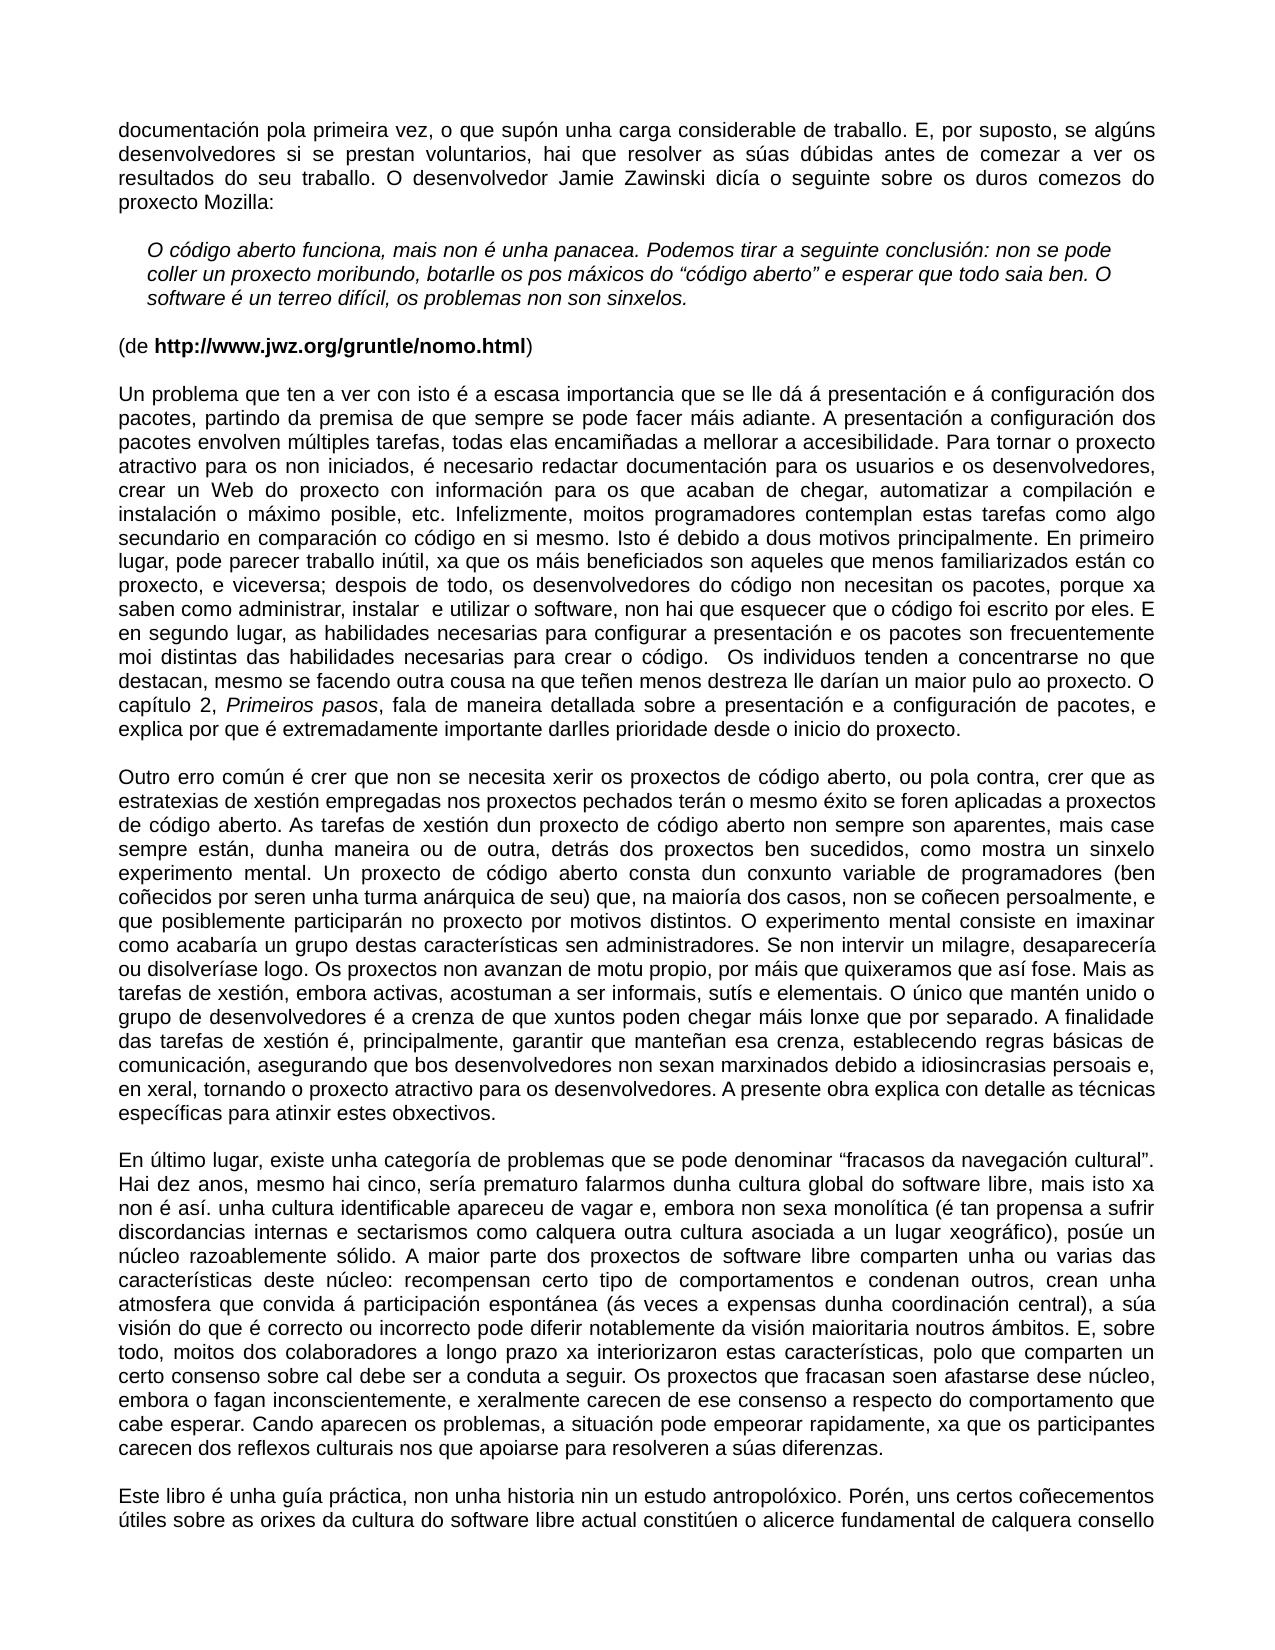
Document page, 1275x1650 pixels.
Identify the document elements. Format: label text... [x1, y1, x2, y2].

text documentación pola primeira vez, o que supón unha carga considerable de traballo. E, por suposto, se algúns desenvolvedores si se prestan voluntarios, hai que resolver as súas dúbidas antes de comezar a ver os resultados do seu traballo. O desenvolvedor Jamie Zawinski dicía o seguinte sobre os duros comezos do proxecto Mozilla: [118, 118, 1157, 214]
text En último lugar, existe unha categoría de problemas que se pode denominar “fracasos da navegación cultural”. Hai dez anos, mesmo hai cinco, sería prematuro falarmos dunha cultura global do software libre, mais isto xa non é así. unha cultura identificable apareceu de vagar e, embora non sexa monolítica (é tan propensa a sufrir discordancias internas e sectarismos como calquera outra cultura asociada a un lugar xeográfico), posúe un núcleo razoablemente sólido. A maior parte dos proxectos de software libre comparten unha ou varias das características deste núcleo: recompensan certo tipo de comportamentos e condenan outros, crean unha atmosfera que convida á participación espontánea (ás veces a expensas dunha coordinación central), a súa visión do que é correcto ou incorrecto pode diferir notablemente da visión maioritaria noutros ámbitos. E, sobre todo, moitos dos colaboradores a longo prazo xa interiorizaron estas características, polo que comparten un certo consenso sobre cal debe ser a conduta a seguir. Os proxectos que fracasan soen afastarse dese núcleo, embora o fagan inconscientemente, e xeralmente carecen de ese consenso a respecto do comportamento que cabe esperar. Cando aparecen os problemas, a situación pode empeorar rapidamente, xa que os participantes carecen dos reflexos culturais nos que apoiarse para resolveren a súas diferenzas. [118, 1148, 1157, 1460]
text Este libro é unha guía práctica, non unha historia nin un estudo antropolóxico. Porén, uns certos coñecementos útiles sobre as orixes da cultura do software libre actual constitúen o alicerce fundamental de calquera consello [118, 1484, 1157, 1532]
text Outro erro común é crer que non se necesita xerir os proxectos de código aberto, ou pola contra, crer que as estratexias de xestión empregadas nos proxectos pechados terán o mesmo éxito se foren aplicadas a proxectos de código aberto. As tarefas de xestión dun proxecto de código aberto non sempre son aparentes, mais case sempre están, dunha maneira ou de outra, detrás dos proxectos ben sucedidos, como mostra un sinxelo experimento mental. Un proxecto de código aberto consta dun conxunto variable de programadores (ben coñecidos por seren unha turma anárquica de seu) que, na maioría dos casos, non se coñecen persoalmente, e que posiblemente participarán no proxecto por motivos distintos. O experimento mental consiste en imaxinar como acabaría un grupo destas características sen administradores. Se non intervir un milagre, desaparecería ou disolveríase logo. Os proxectos non avanzan de motu propio, por máis que quixeramos que así fose. Mais as tarefas de xestión, embora activas, acostuman a ser informais, sutís e elementais. O único que mantén unido o grupo de desenvolvedores é a crenza de que xuntos poden chegar máis lonxe que por separado. A finalidade das tarefas de xestión é, principalmente, garantir que manteñan esa crenza, establecendo regras básicas de comunicación, asegurando que bos desenvolvedores non sexan marxinados debido a idiosincrasias persoais e, en xeral, tornando o proxecto atractivo para os desenvolvedores. A presente obra explica con detalle as técnicas específicas para atinxir estes obxectivos. [118, 765, 1157, 1124]
text O código aberto funciona, mais non é unha panacea. Podemos tirar a seguinte conclusión: non se pode coller un proxecto moribundo, botarlle os pos máxicos do “código aberto” e esperar que todo saia ben. O software é un terreo difícil, os problemas non son sinxelos. [147, 238, 1116, 310]
text (de http://www.jwz.org/gruntle/nomo.html) [118, 334, 1157, 358]
text Un problema que ten a ver con isto é a escasa importancia que se lle dá á presentación e á configuración dos pacotes, partindo da premisa de que sempre se pode facer máis adiante. A presentación a configuración dos pacotes envolven múltiples tarefas, todas elas encamiñadas a mellorar a accesibilidade. Para tornar o proxecto atractivo para os non iniciados, é necesario redactar documentación para os usuarios e os desenvolvedores, crear un Web do proxecto con información para os que acaban de chegar, automatizar a compilación e instalación o máximo posible, etc. Infelizmente, moitos programadores contemplan estas tarefas como algo secundario en comparación co código en si mesmo. Isto é debido a dous motivos principalmente. En primeiro lugar, pode parecer traballo inútil, xa que os máis beneficiados son aqueles que menos familiarizados están co proxecto, e viceversa; despois de todo, os desenvolvedores do código non necesitan os pacotes, porque xa saben como administrar, instalar e utilizar o software, non hai que esquecer que o código foi escrito por eles. E en segundo lugar, as habilidades necesarias para configurar a presentación e os pacotes son frecuentemente moi distintas das habilidades necesarias para crear o código. Os individuos tenden a concentrarse no que destacan, mesmo se facendo outra cousa na que teñen menos destreza lle darían un maior pulo ao proxecto. O capítulo 2, Primeiros pasos, fala de maneira detallada sobre a presentación e a configuración de pacotes, e explica por que é extremadamente importante darlles prioridade desde o inicio do proxecto. [118, 382, 1157, 741]
